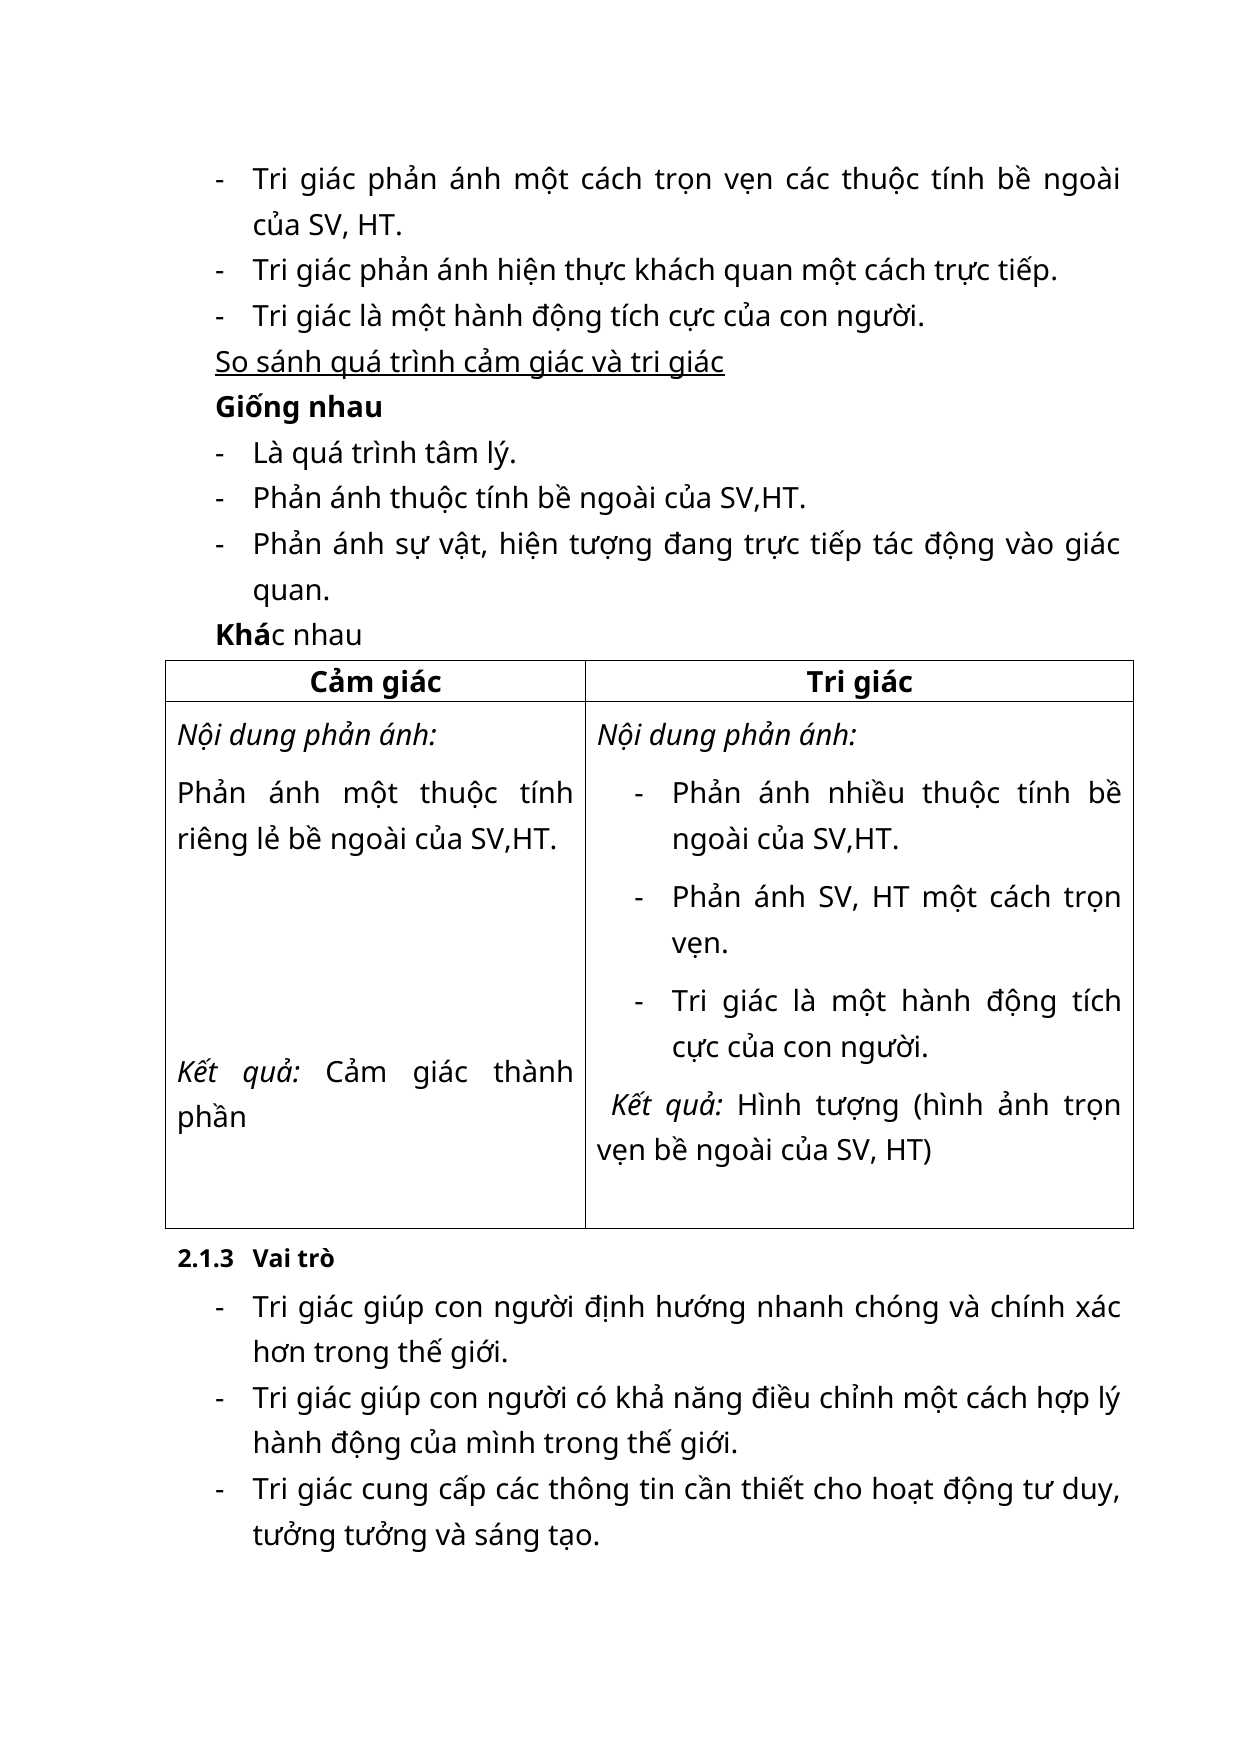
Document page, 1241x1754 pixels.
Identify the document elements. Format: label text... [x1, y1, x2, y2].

list Tri giác giúp con người có khả năng điều chỉnh một cách hợp lý hành động của mình trong thế giới. [215, 1377, 1122, 1462]
subtitle Vai trò [177, 1241, 1122, 1275]
list Tri giác phản ánh một cách trọn vẹn các thuộc tính bề ngoài của SV, HT. [215, 158, 1122, 244]
list Tri giác giúp con người định hướng nhanh chóng và chính xác hơn trong thế giới. [215, 1286, 1122, 1371]
list Là quá trình tâm lý. [215, 432, 1122, 472]
list Tri giác cung cấp các thông tin cần thiết cho hoạt động tư duy, tưởng tưởng và sáng tạo. [215, 1468, 1122, 1554]
table_cell Nội dung phản ánh: Phản ánh một thuộc tính riêng lẻ bề ngoài của SV,HT. Kết quả: Cảm giác thành phần [166, 702, 585, 1227]
text Khác nhau [215, 615, 1122, 654]
text So sánh quá trình cảm giác và tri giác [215, 341, 1122, 381]
table_header Cảm giác [166, 661, 585, 701]
table_cell Nội dung phản ánh: Phản ánh nhiều thuộc tính bề ngoài của SV,HT. Phản ánh SV, HT một cách trọn vẹn. Tri giác là một hành động tích cực của con người. Kết quả: Hình tượng (hình ảnh trọn vẹn bề ngoài của SV, HT) [586, 702, 1133, 1227]
list Phản ánh thuộc tính bề ngoài của SV,HT. [215, 478, 1122, 517]
table_header Tri giác [586, 661, 1133, 701]
list Tri giác phản ánh hiện thực khách quan một cách trực tiếp. [215, 250, 1122, 289]
list Tri giác là một hành động tích cực của con người. [215, 295, 1122, 335]
list Phản ánh sự vật, hiện tượng đang trực tiếp tác động vào giác quan. [215, 523, 1122, 609]
text Giống nhau [215, 387, 1122, 426]
